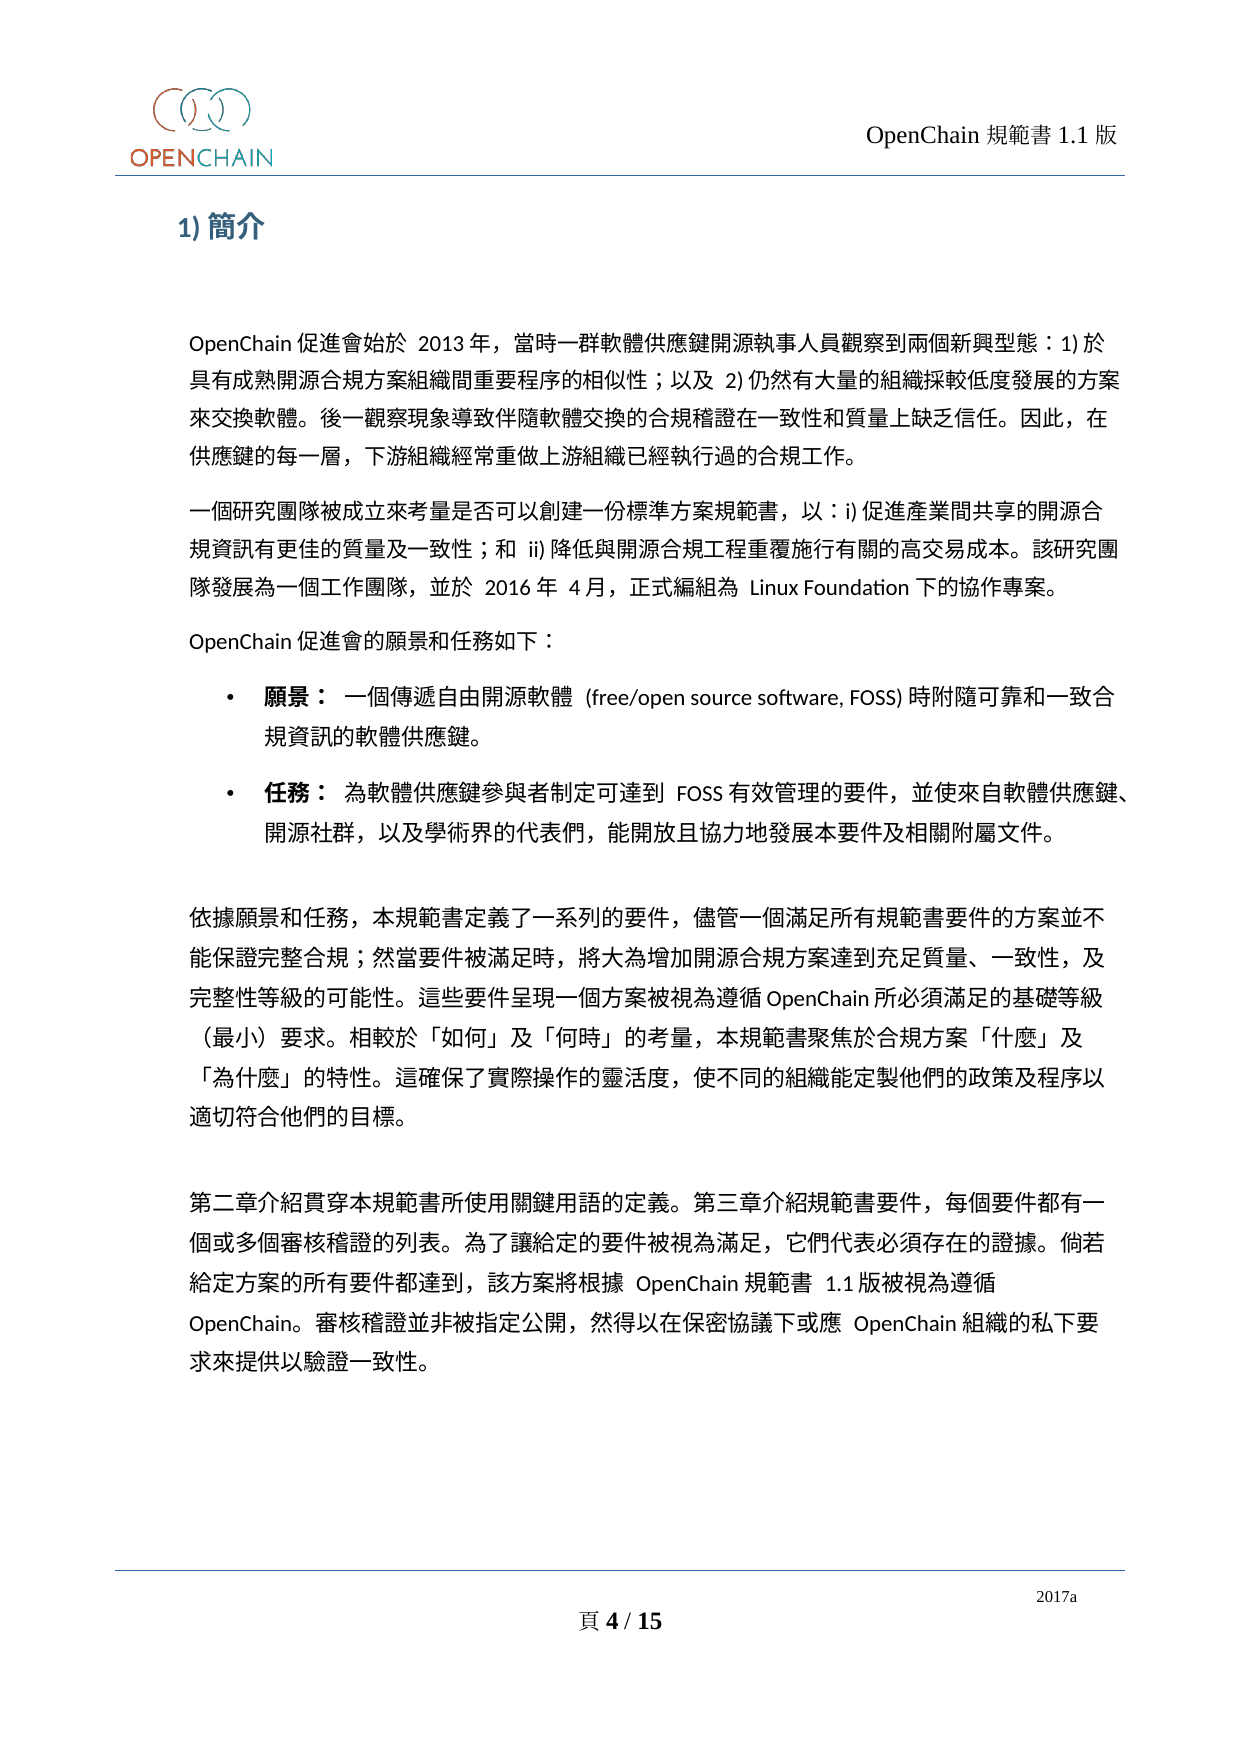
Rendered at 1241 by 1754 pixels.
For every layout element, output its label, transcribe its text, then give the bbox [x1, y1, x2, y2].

text OpenChain 促進會的願景和任務如下： [189, 624, 1122, 656]
text 依據願景和任務，本規範書定義了一系列的要件，儘管一個滿足所有規範書要件的方案並不能保證完整合規；然當要件被滿足時，將大為增加開源合規方案達到充足質量、一致性，及完整性等級的可能性。這些要件呈現一個方案被視為遵循OpenChain所必須滿足的基礎等級（最小）要求。相較於「如何」及「何時」的考量，本規範書聚焦於合規方案「什麼」及「為什麼」的特性。這確保了實際操作的靈活度，使不同的組織能定製他們的政策及程序以適切符合他們的目標。 [189, 900, 1122, 1132]
list 願景： 一個傳遞自由開源軟體 (free/open source software, FOSS) 時附隨可靠和一致合規資訊的軟體供應鍵。 [226, 678, 1122, 752]
picture [130, 88, 272, 167]
subtitle 1) 簡介 [177, 204, 1122, 246]
list 任務： 為軟體供應鍵參與者制定可達到 FOSS 有效管理的要件，並使來自軟體供應鍵、開源社群，以及學術界的代表們，能開放且協力地發展本要件及相關附屬文件。 [226, 775, 1122, 848]
text 第二章介紹貫穿本規範書所使用關鍵用語的定義。第三章介紹規範書要件，每個要件都有一個或多個審核稽證的列表。為了讓給定的要件被視為滿足，它們代表必須存在的證據。倘若給定方案的所有要件都達到，該方案將根據 OpenChain 規範書 1.1 版被視為遵循OpenChain。審核稽證並非被指定公開，然得以在保密協議下或應 OpenChain 組織的私下要求來提供以驗證一致性。 [189, 1185, 1122, 1377]
text OpenChain 促進會始於 2013 年，當時一群軟體供應鍵開源執事人員觀察到兩個新興型態：1) 於具有成熟開源合規方案組織間重要程序的相似性；以及 2) 仍然有大量的組織採較低度發展的方案來交換軟體。後一觀察現象導致伴隨軟體交換的合規稽證在一致性和質量上缺乏信任。因此，在供應鍵的每一層，下游組織經常重做上游組織已經執行過的合規工作。 [189, 326, 1122, 471]
text 一個研究團隊被成立來考量是否可以創建一份標準方案規範書，以：i) 促進產業間共享的開源合規資訊有更佳的質量及一致性；和 ii) 降低與開源合規工程重覆施行有關的高交易成本。該研究團隊發展為一個工作團隊，並於 2016 年 4 月，正式編組為 Linux Foundation 下的協作專案。 [189, 494, 1122, 601]
